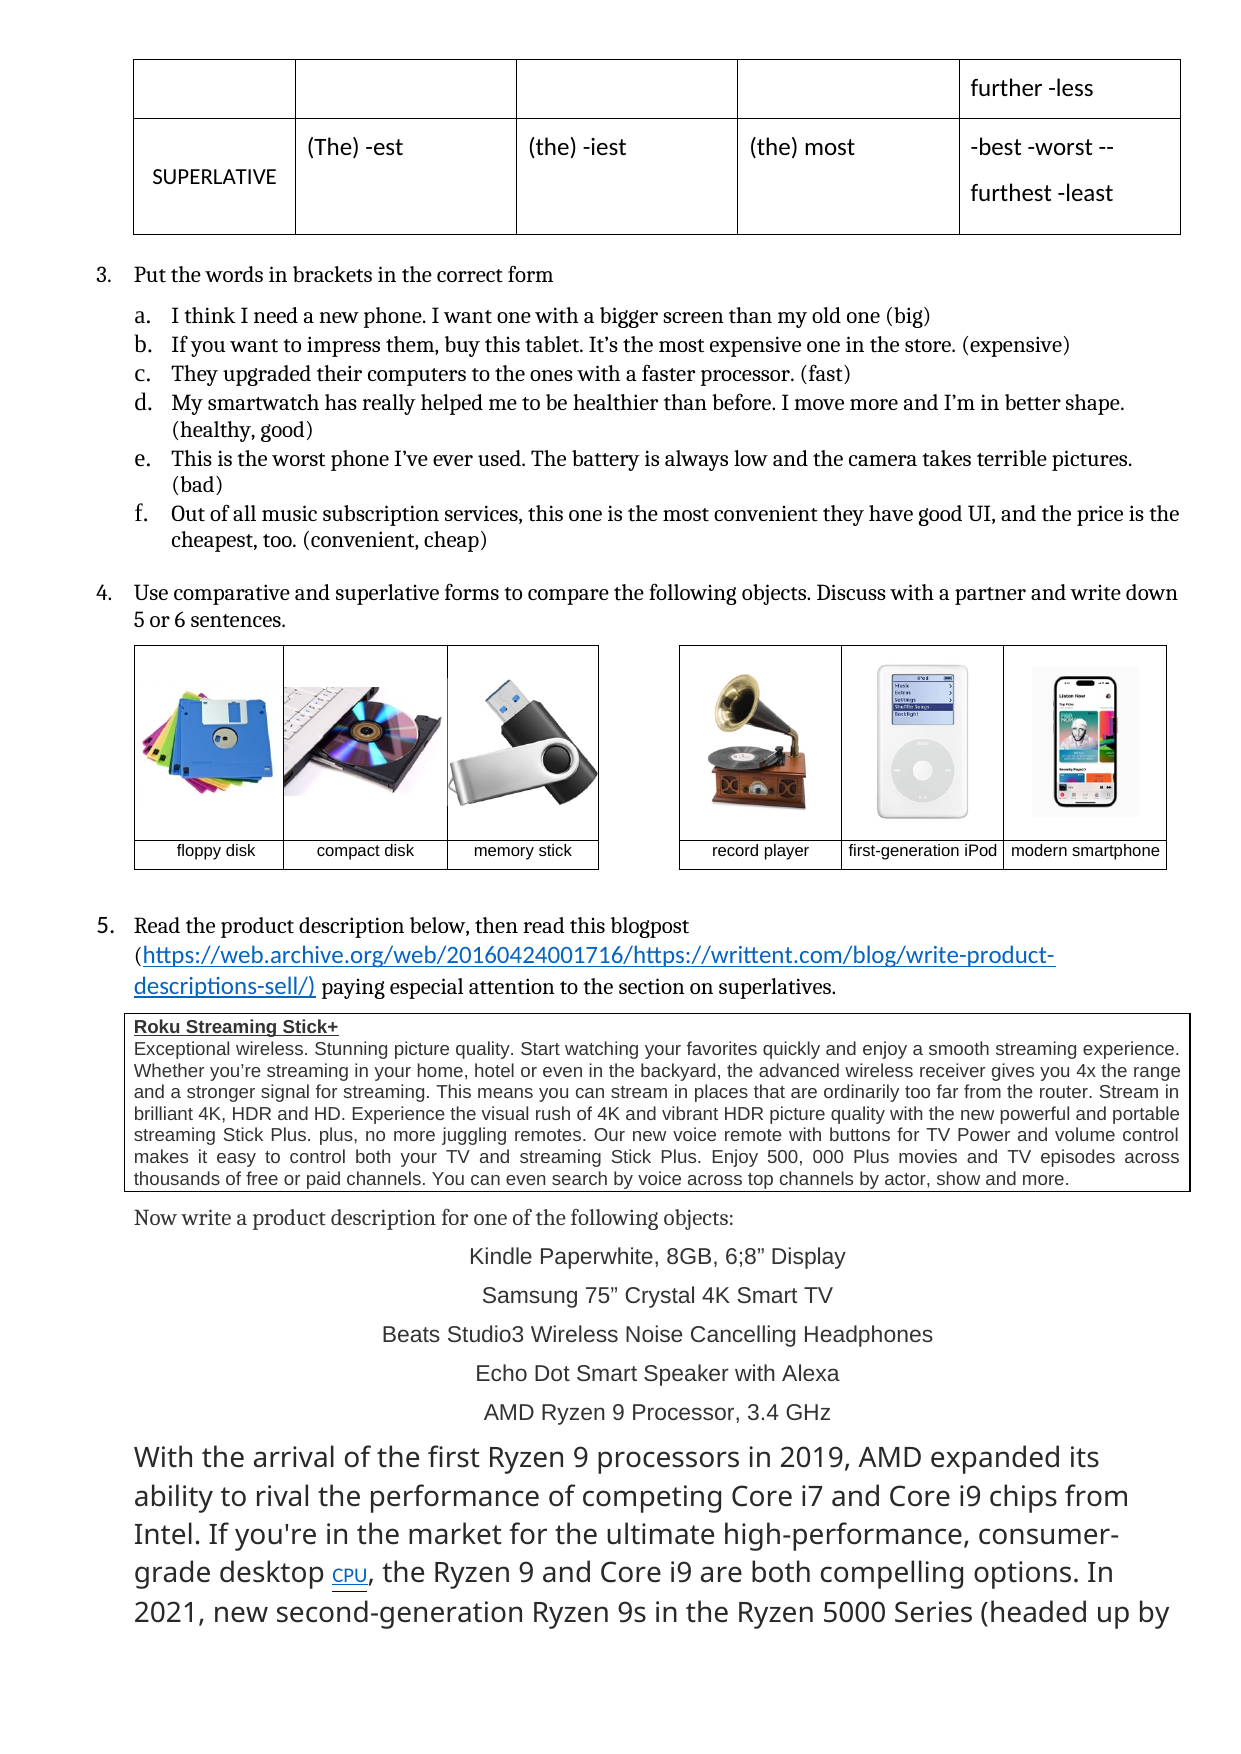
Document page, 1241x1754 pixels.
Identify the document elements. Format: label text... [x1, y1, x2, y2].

table_header [842, 646, 1003, 839]
picture [1031, 667, 1139, 817]
table_header [599, 645, 679, 839]
table_cell [296, 60, 516, 117]
list With the arrival of the first Ryzen 9 processors in 2019, AMD expanded its ability to rival the performance of competing Core i7 and Core i9 chips from Intel. If you're in the market for the ultimate high-performance, consumer-grade desktop CPU, the Ryzen 9 and Core i9 are both compelling options. In 2021, new second-generation Ryzen 9s in the Ryzen 5000 Series (headed up by [133, 1438, 1181, 1631]
table_header [135, 808, 283, 839]
list Exceptional wireless. Stunning picture quality. Start watching your favorites quickly and enjoy a smooth streaming experience. Whether you’re streaming in your home, hotel or even in the backyard, the advanced wireless receiver gives you 4x the range and a stronger signal for streaming. This means you can stream in places that are ordinarily too far from the router. Stream in brilliant 4K, HDR and HD. Experience the visual rush of 4K and vibrant HDR picture quality with the new powerful and portable streaming Stick Plus. plus, no more juggling remotes. Our new voice remote with buttons for TV Power and volume control makes it easy to control both your TV and streaming Stick Plus. Enjoy 500, 000 Plus movies and TV episodes across thousands of free or paid channels. You can even search by voice across top channels by actor, show and more. [125, 1035, 1189, 1191]
table_header [135, 646, 283, 676]
table_header [284, 646, 447, 687]
table_cell -best -worst --furthest -least [960, 119, 1180, 234]
table_cell memory stick [448, 841, 598, 869]
table_cell SUPERLATIVE [134, 119, 295, 234]
table_cell record player [680, 841, 841, 869]
list If you want to impress them, buy this tablet. It’s the most expensive one in the store. (expensive) [134, 329, 1181, 358]
list My smartwatch has really helped me to be healthier than before. I move more and I’m in better shape. (healthy, good) [134, 387, 1181, 443]
table_header [448, 646, 598, 678]
list Echo Dot Smart Speaker with Alexa [133, 1360, 1181, 1386]
picture [135, 676, 283, 808]
table_cell [738, 60, 959, 117]
table_header [284, 796, 447, 839]
list Read the product description below, then read this blogpost (https://web.archive.org/web/20160424001716/https://writtent.com/blog/write-product-descriptions-sell/) paying especial attention to the section on superlatives. [96, 909, 1181, 1001]
list I think I need a new phone. I want one with a bigger screen than my old one (big) [134, 300, 1181, 329]
table_header [680, 646, 841, 839]
list Use comparative and superlative forms to compare the following objects. Discuss with a partner and write down 5 or 6 sentences. [96, 580, 1181, 633]
table_cell (the) -iest [517, 119, 737, 234]
list Now write a product description for one of the following objects: [133, 1204, 1181, 1231]
list Put the words in brackets in the correct form [96, 261, 1181, 288]
table_cell compact disk [284, 841, 447, 869]
list They upgraded their computers to the ones with a faster processor. (fast) [134, 358, 1181, 387]
list This is the worst phone I’ve ever used. The battery is always low and the camera takes terrible pictures. (bad) [134, 443, 1181, 498]
table_cell floppy disk [135, 841, 283, 869]
table_cell first-generation iPod [842, 841, 1003, 869]
table_cell (the) most [738, 119, 959, 234]
picture [689, 671, 832, 813]
list AMD Ryzen 9 Processor, 3.4 GHz [133, 1399, 1181, 1425]
table_header [1004, 646, 1166, 839]
list Out of all music subscription services, this one is the most convenient they have good UI, and the price is the cheapest, too. (convenient, cheap) [134, 498, 1181, 554]
table_header [448, 806, 598, 839]
list Beats Studio3 Wireless Noise Cancelling Headphones [133, 1321, 1181, 1347]
table_cell [517, 60, 737, 117]
table_cell (The) -est [296, 119, 516, 234]
list Roku Streaming Stick+ [125, 1014, 1189, 1035]
table_cell [134, 60, 295, 117]
picture [284, 678, 598, 806]
picture [876, 660, 970, 824]
list Samsung 75” Crystal 4K Smart TV [133, 1282, 1181, 1308]
table_cell further -less [960, 60, 1180, 117]
list Kindle Paperwhite, 8GB, 6;8” Display [133, 1243, 1181, 1270]
table_cell [599, 840, 679, 869]
table_cell modern smartphone [1004, 841, 1166, 869]
